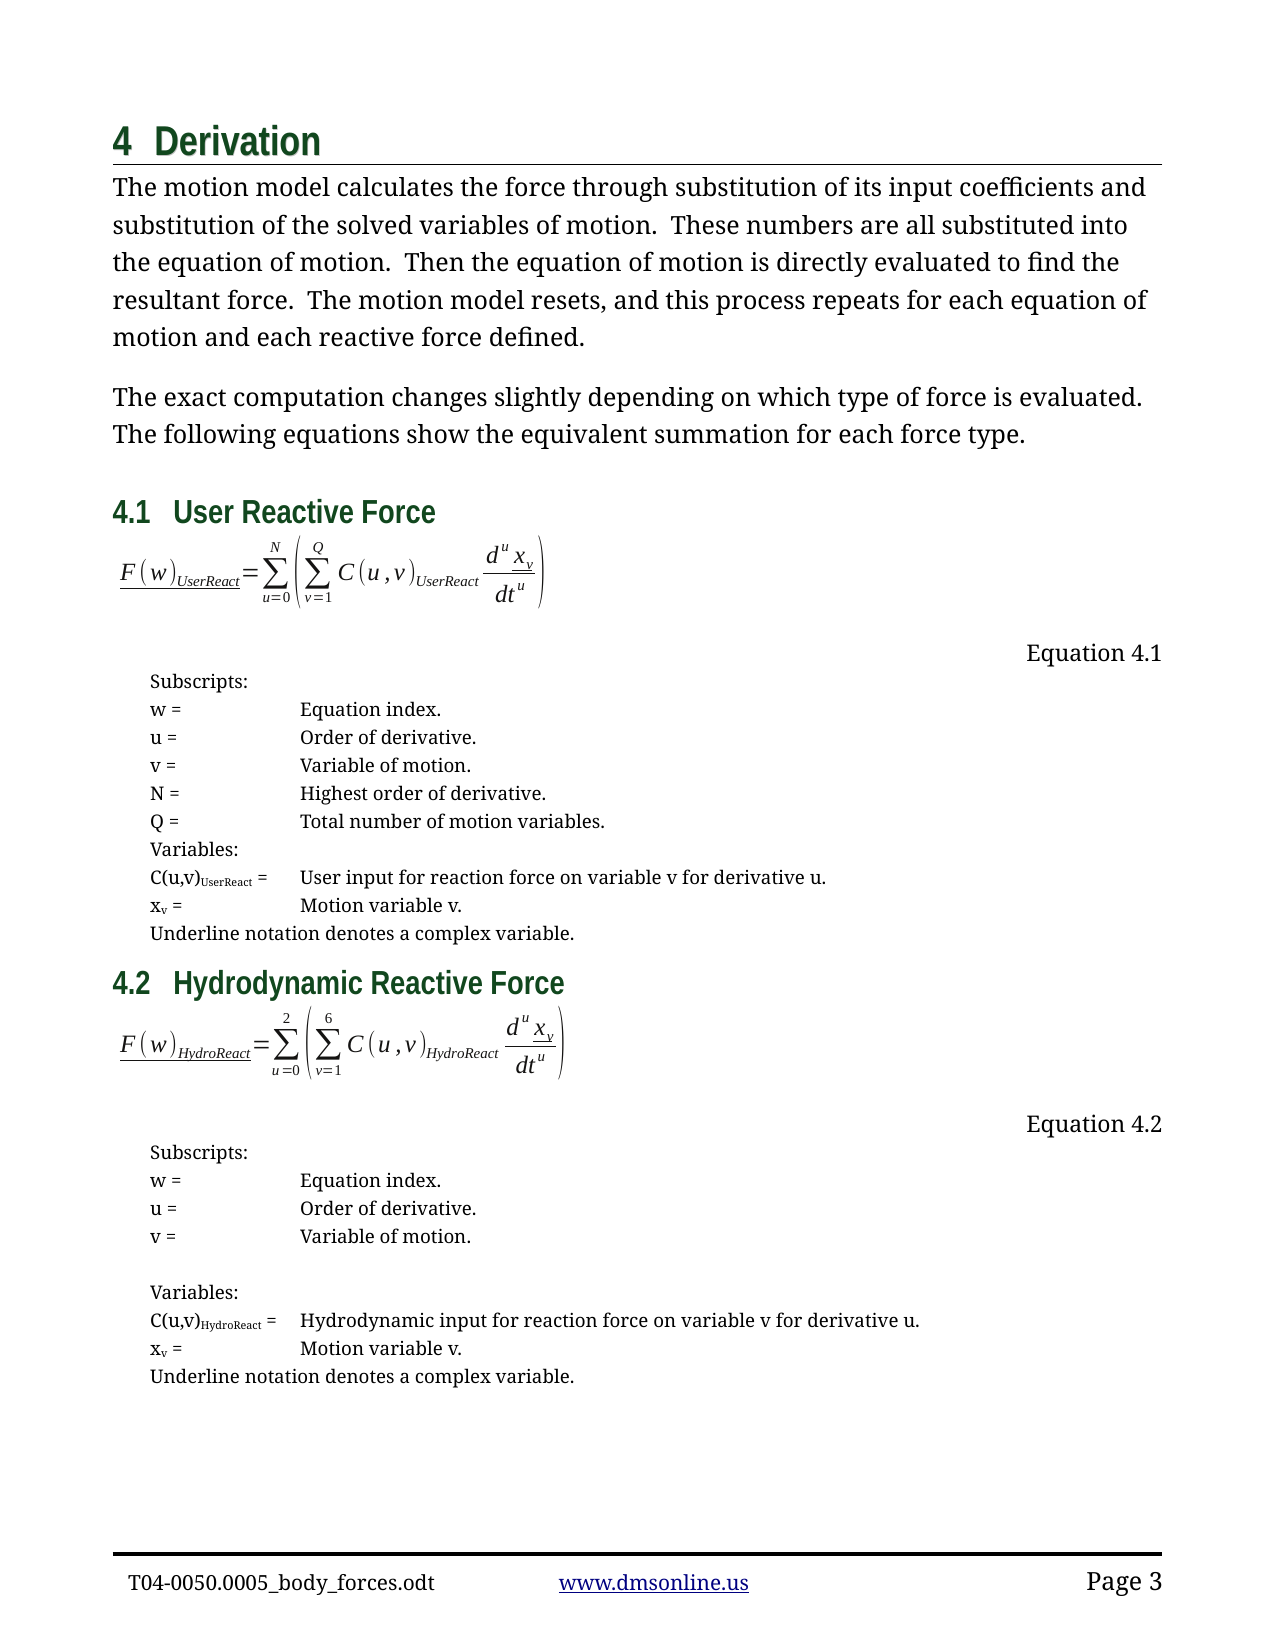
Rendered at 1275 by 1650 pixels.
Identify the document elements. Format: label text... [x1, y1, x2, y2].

text The motion model calculates the force through substitution of its input coefficients and substitution of the solved variables of motion. These numbers are all substituted into the equation of motion. Then the equation of motion is directly evaluated to find the resultant force. The motion model resets, and this process repeats for each equation of motion and each reactive force defined. [112, 170, 1162, 354]
subtitle Derivation [112, 117, 1162, 165]
text Variables: [150, 1279, 1162, 1305]
text Variables: [150, 836, 1162, 862]
text C(u,v)HydroReact = Hydrodynamic input for reaction force on variable v for derivative u. [150, 1307, 1162, 1333]
text xv = Motion variable v. [150, 892, 1162, 918]
text Underline notation denotes a complex variable. [150, 920, 1162, 946]
subtitle User Reactive Force [112, 492, 1162, 530]
text Subscripts: [150, 1139, 1162, 1165]
text w = Equation index. [150, 696, 1162, 721]
text u = Order of derivative. [150, 1195, 1162, 1221]
text w = Equation index. [150, 1167, 1162, 1193]
text N = Highest order of derivative. [150, 780, 1162, 806]
text Subscripts: [150, 668, 1162, 693]
text C(u,v)UserReact = User input for reaction force on variable v for derivative u. [150, 864, 1162, 889]
text Equation 4.2 [112, 1108, 1162, 1139]
text The exact computation changes slightly depending on which type of force is evaluated. The following equations show the equivalent summation for each force type. [112, 379, 1162, 451]
text xv = Motion variable v. [150, 1335, 1162, 1361]
text Equation 4.1 [112, 637, 1162, 668]
text v = Variable of motion. [150, 1223, 1162, 1249]
text v = Variable of motion. [150, 752, 1162, 777]
text Q = Total number of motion variables. [150, 808, 1162, 833]
text u = Order of derivative. [150, 724, 1162, 749]
subtitle Hydrodynamic Reactive Force [112, 963, 1162, 1001]
text Underline notation denotes a complex variable. [150, 1363, 1162, 1389]
